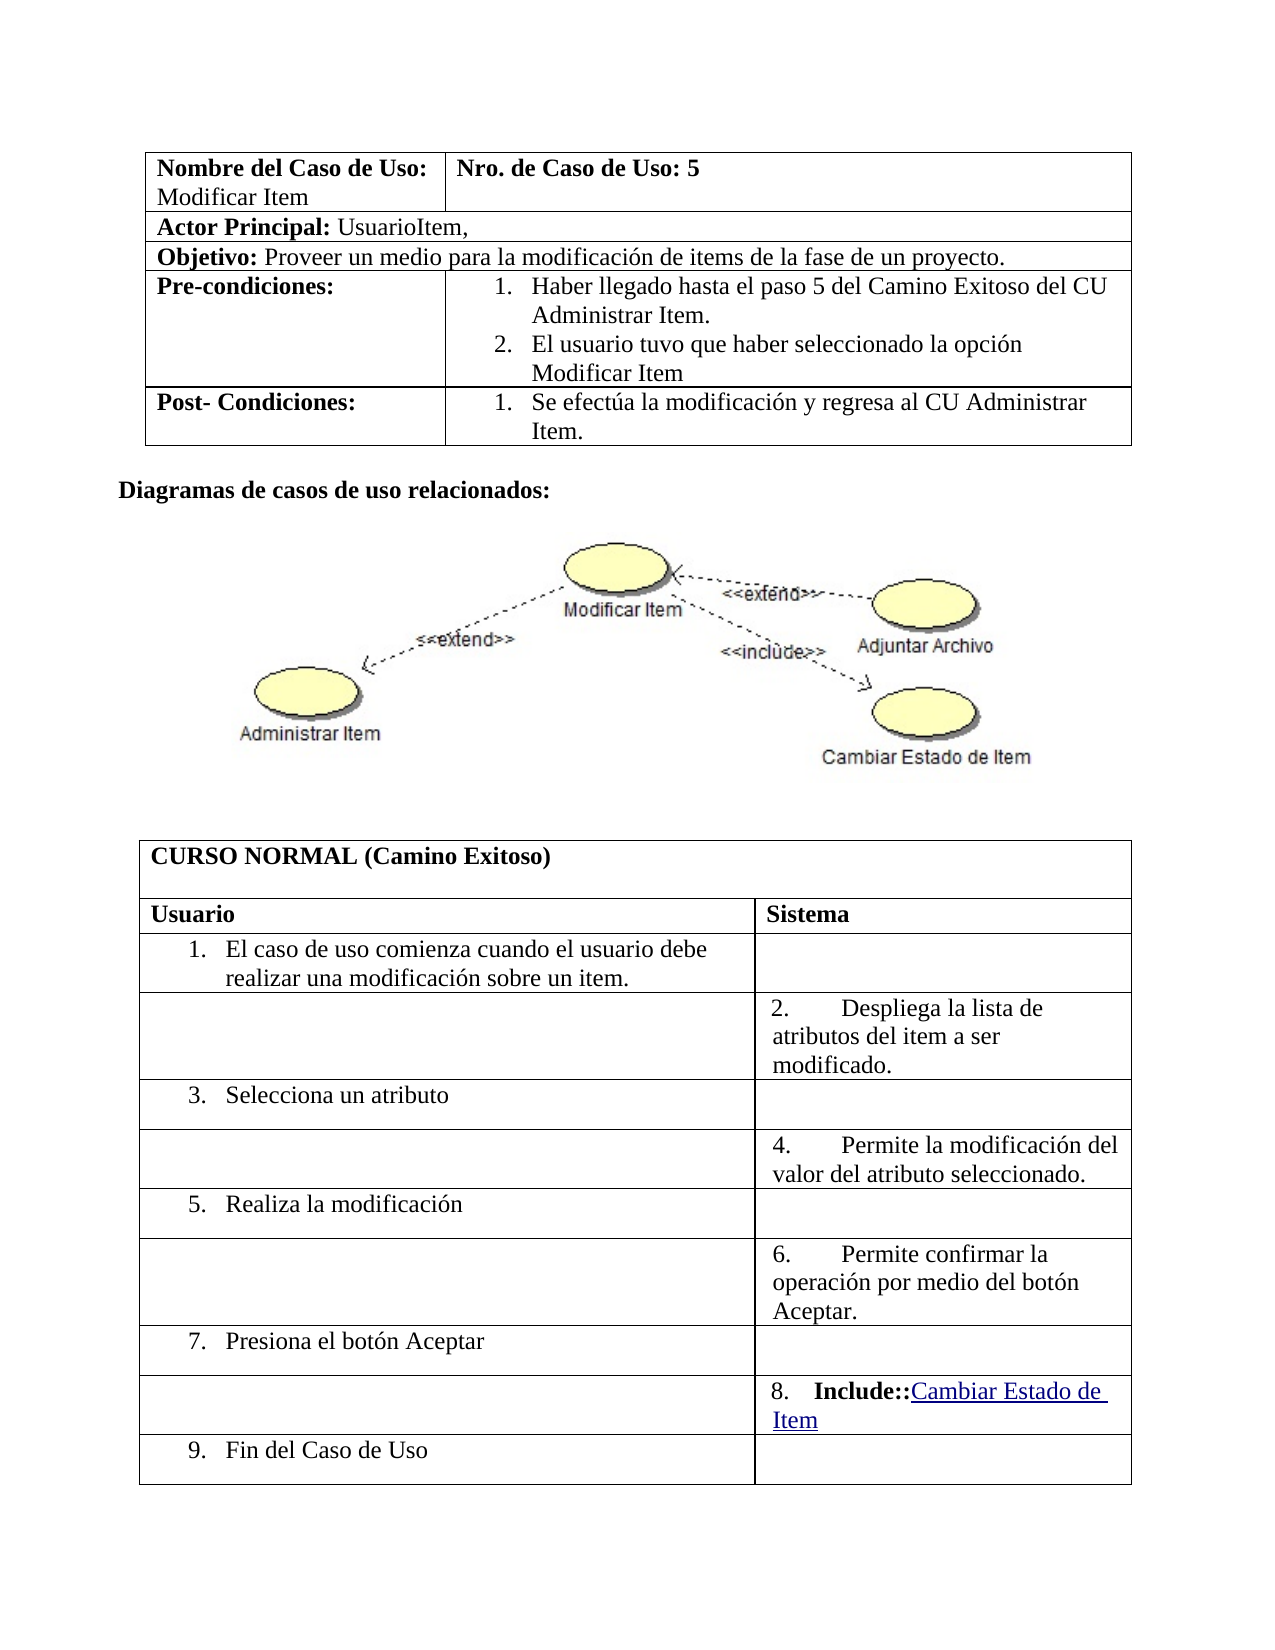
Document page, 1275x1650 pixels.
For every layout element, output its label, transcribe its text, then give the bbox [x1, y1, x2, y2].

table_cell Actor Principal: UsuarioItem, [146, 212, 1131, 241]
table_cell Pre-condiciones: [146, 271, 445, 386]
table_cell Fin del Caso de Uso [140, 1435, 754, 1484]
table_cell [140, 1130, 754, 1188]
table_cell [140, 1376, 754, 1434]
text Diagramas de casos de uso relacionados: [118, 475, 1157, 503]
table_cell Se efectúa la modificación y regresa al CU Administrar Item. [446, 388, 1131, 445]
table_cell [140, 1239, 754, 1325]
table_cell Include::Cambiar Estado de Item [756, 1376, 1131, 1434]
table_cell El caso de uso comienza cuando el usuario debe realizar una modificación sobre un item. [140, 934, 754, 992]
table_cell Selecciona un atributo [140, 1080, 754, 1129]
table_cell Presiona el botón Aceptar [140, 1326, 754, 1375]
table_cell Permite la modificación del valor del atributo seleccionado. [756, 1130, 1131, 1188]
table_cell Post- Condiciones: [146, 388, 445, 445]
table_cell [756, 1189, 1131, 1238]
table_cell Haber llegado hasta el paso 5 del Camino Exitoso del CU Administrar Item. El usuario tuvo que haber seleccionado la opción Modificar Item [446, 271, 1131, 386]
table_cell [756, 1435, 1131, 1484]
table_header Nombre del Caso de Uso: Modificar Item [146, 153, 445, 211]
table_cell [756, 1080, 1131, 1129]
table_header Nro. de Caso de Uso: 5 [446, 153, 1131, 211]
table_cell Objetivo: Proveer un medio para la modificación de items de la fase de un proyecto. [146, 242, 1131, 270]
table_cell Usuario [140, 899, 754, 933]
table_cell [140, 993, 754, 1079]
picture [231, 532, 1044, 783]
table_cell [756, 1326, 1131, 1375]
table_cell Realiza la modificación [140, 1189, 754, 1238]
table_cell Despliega la lista de atributos del item a ser modificado. [756, 993, 1131, 1079]
table_header CURSO NORMAL (Camino Exitoso) [140, 841, 1131, 898]
table_cell Permite confirmar la operación por medio del botón Aceptar. [756, 1239, 1131, 1325]
table_cell Sistema [756, 899, 1131, 933]
table_cell [756, 934, 1131, 992]
